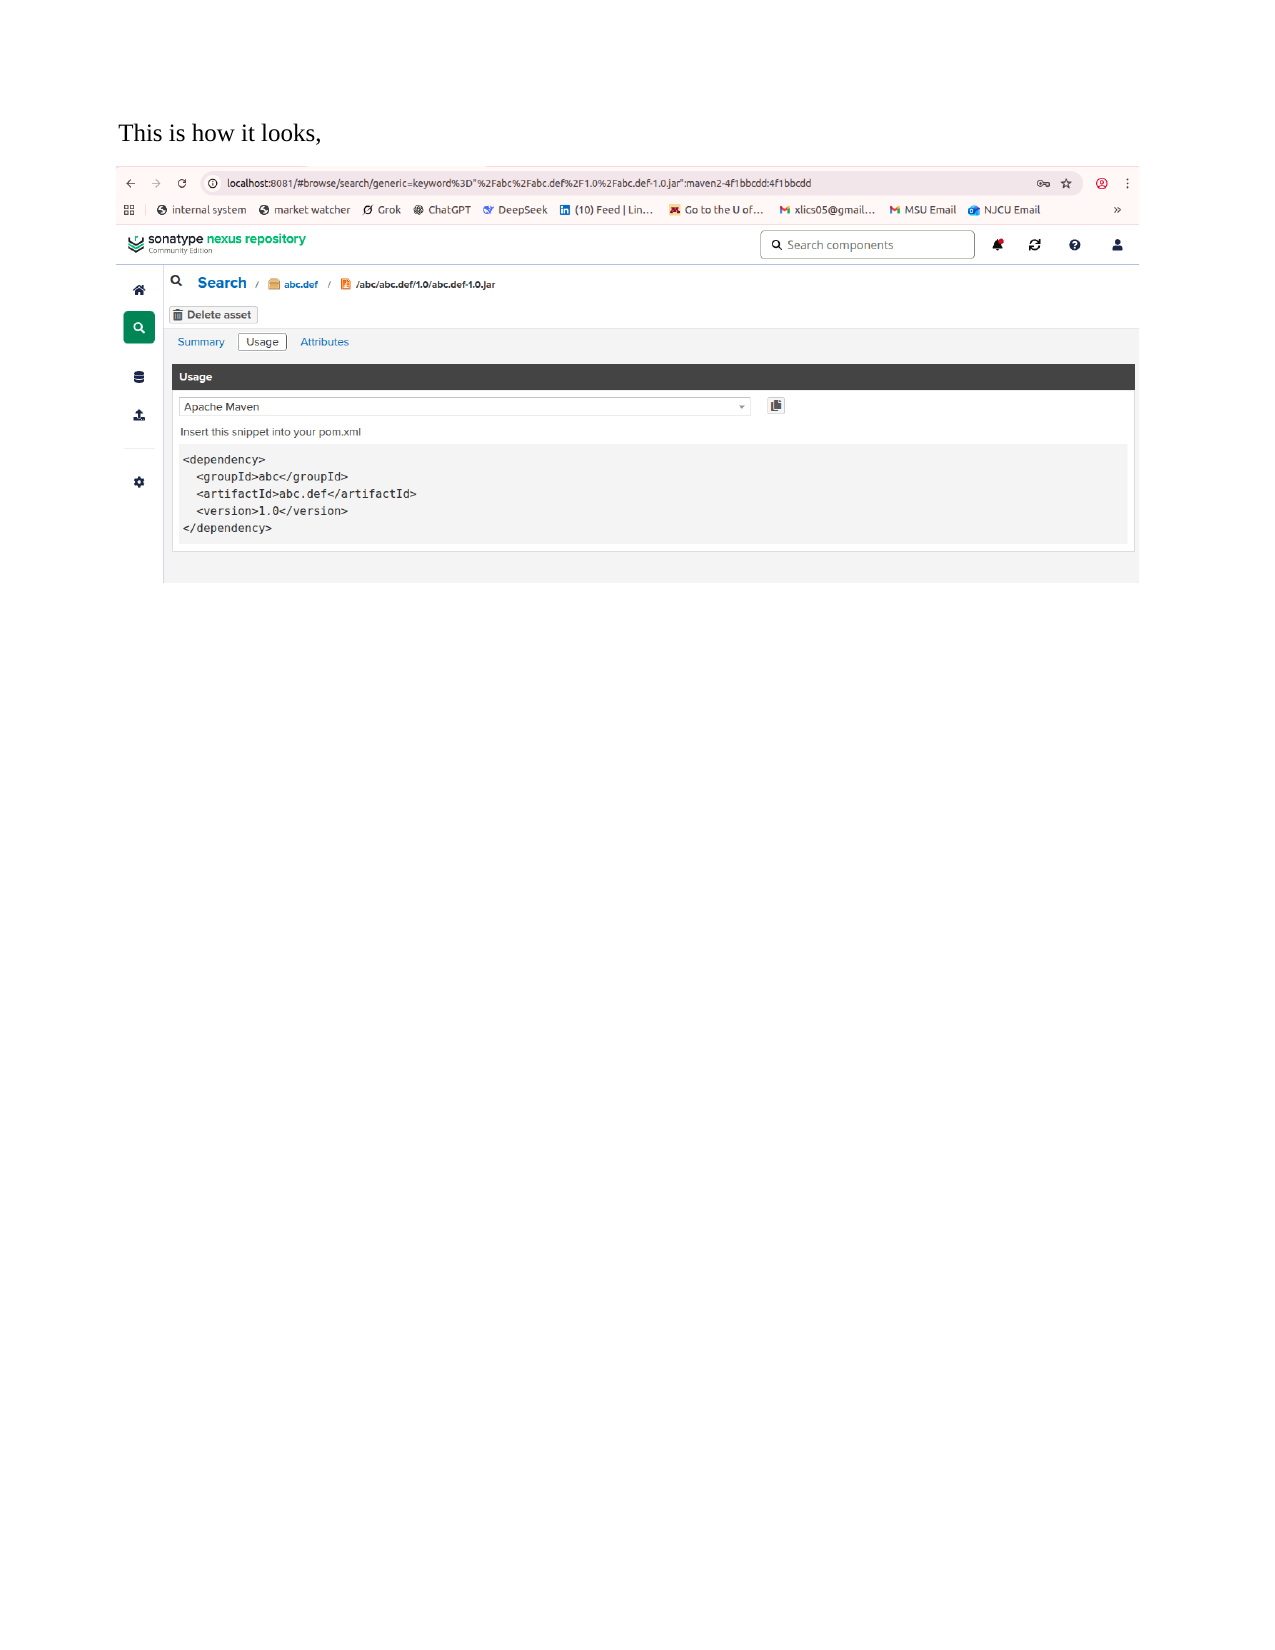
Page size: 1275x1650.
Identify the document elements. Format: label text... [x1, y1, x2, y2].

text This is how it looks, [118, 118, 1157, 147]
picture [116, 166, 1140, 583]
